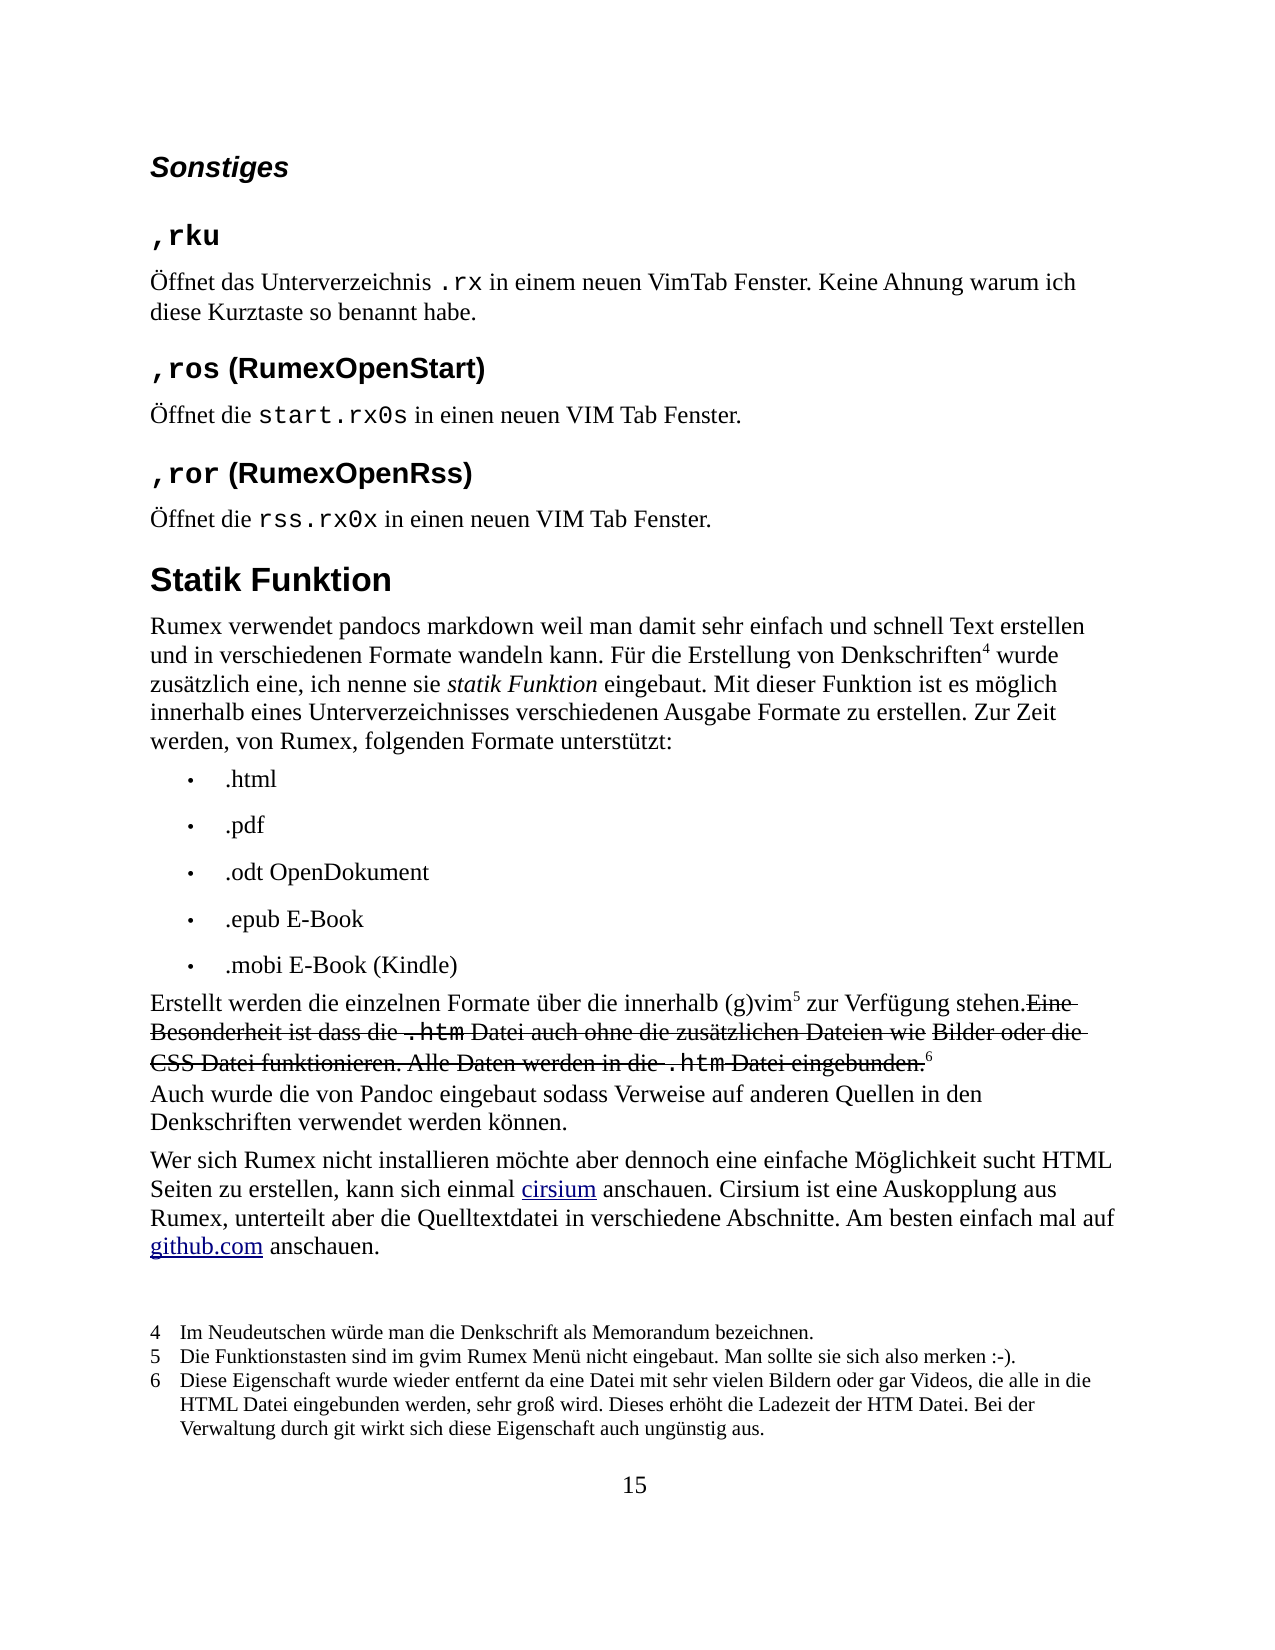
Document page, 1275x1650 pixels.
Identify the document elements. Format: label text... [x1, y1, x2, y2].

subtitle ,rku [150, 221, 1125, 254]
text Wer sich Rumex nicht installieren möchte aber dennoch eine einfache Möglichkeit sucht HTML Seiten zu erstellen, kann sich einmal cirsium anschauen. Cirsium ist eine Auskopplung aus Rumex, unterteilt aber die Quelltextdatei in verschiedene Abschnitte. Am besten einfach mal auf github.com anschauen. [150, 1145, 1125, 1260]
text Öffnet das Unterverzeichnis .rx in einem neuen VimTab Fenster. Keine Ahnung warum ich diese Kurztaste so benannt habe. [150, 267, 1125, 326]
text Erstellt werden die einzelnen Formate über die innerhalb (g)vim zur Verfügung stehen.Eine Besonderheit ist dass die .htm Datei auch ohne die zusätzlichen Dateien wie Bilder oder die CSS Datei funktionieren. Alle Daten werden in die .htm Datei eingebunden. Auch wurde die von Pandoc eingebaut sodass Verweise auf anderen Quellen in den Denkschriften verwendet werden können. [150, 988, 1125, 1136]
list .html [187, 764, 1125, 793]
list .epub E-Book [187, 904, 1125, 933]
subtitle ,ros (RumexOpenStart) [150, 351, 1125, 387]
text Rumex verwendet pandocs markdown weil man damit sehr einfach und schnell Text erstellen und in verschiedenen Formate wandeln kann. Für die Erstellung von Denkschriften wurde zusätzlich eine, ich nenne sie statik Funktion eingebaut. Mit dieser Funktion ist es möglich innerhalb eines Unterverzeichnisses verschiedenen Ausgabe Formate zu erstellen. Zur Zeit werden, von Rumex, folgenden Formate unterstützt: [150, 611, 1125, 755]
list .mobi E-Book (Kindle) [187, 951, 1125, 979]
text Diese Eigenschaft wurde wieder entfernt da eine Datei mit sehr vielen Bildern oder gar Videos, die alle in die HTML Datei eingebunden werden, sehr groß wird. Dieses erhöht die Ladezeit der HTM Datei. Bei der Verwaltung durch git wirkt sich diese Eigenschaft auch ungünstig aus. [150, 1368, 1125, 1440]
subtitle Sonstiges [150, 150, 1125, 183]
text Öffnet die rss.rx0x in einen neuen VIM Tab Fenster. [150, 504, 1125, 535]
subtitle ,ror (RumexOpenRss) [150, 456, 1125, 492]
list .odt OpenDokument [187, 857, 1125, 886]
text Die Funktionstasten sind im gvim Rumex Menü nicht eingebaut. Man sollte sie sich also merken :-). [150, 1344, 1125, 1368]
subtitle Statik Funktion [150, 560, 1125, 599]
text Im Neudeutschen würde man die Denkschrift als Memorandum bezeichnen. [150, 1320, 1125, 1344]
list .pdf [187, 811, 1125, 839]
text Öffnet die start.rx0s in einen neuen VIM Tab Fenster. [150, 400, 1125, 431]
